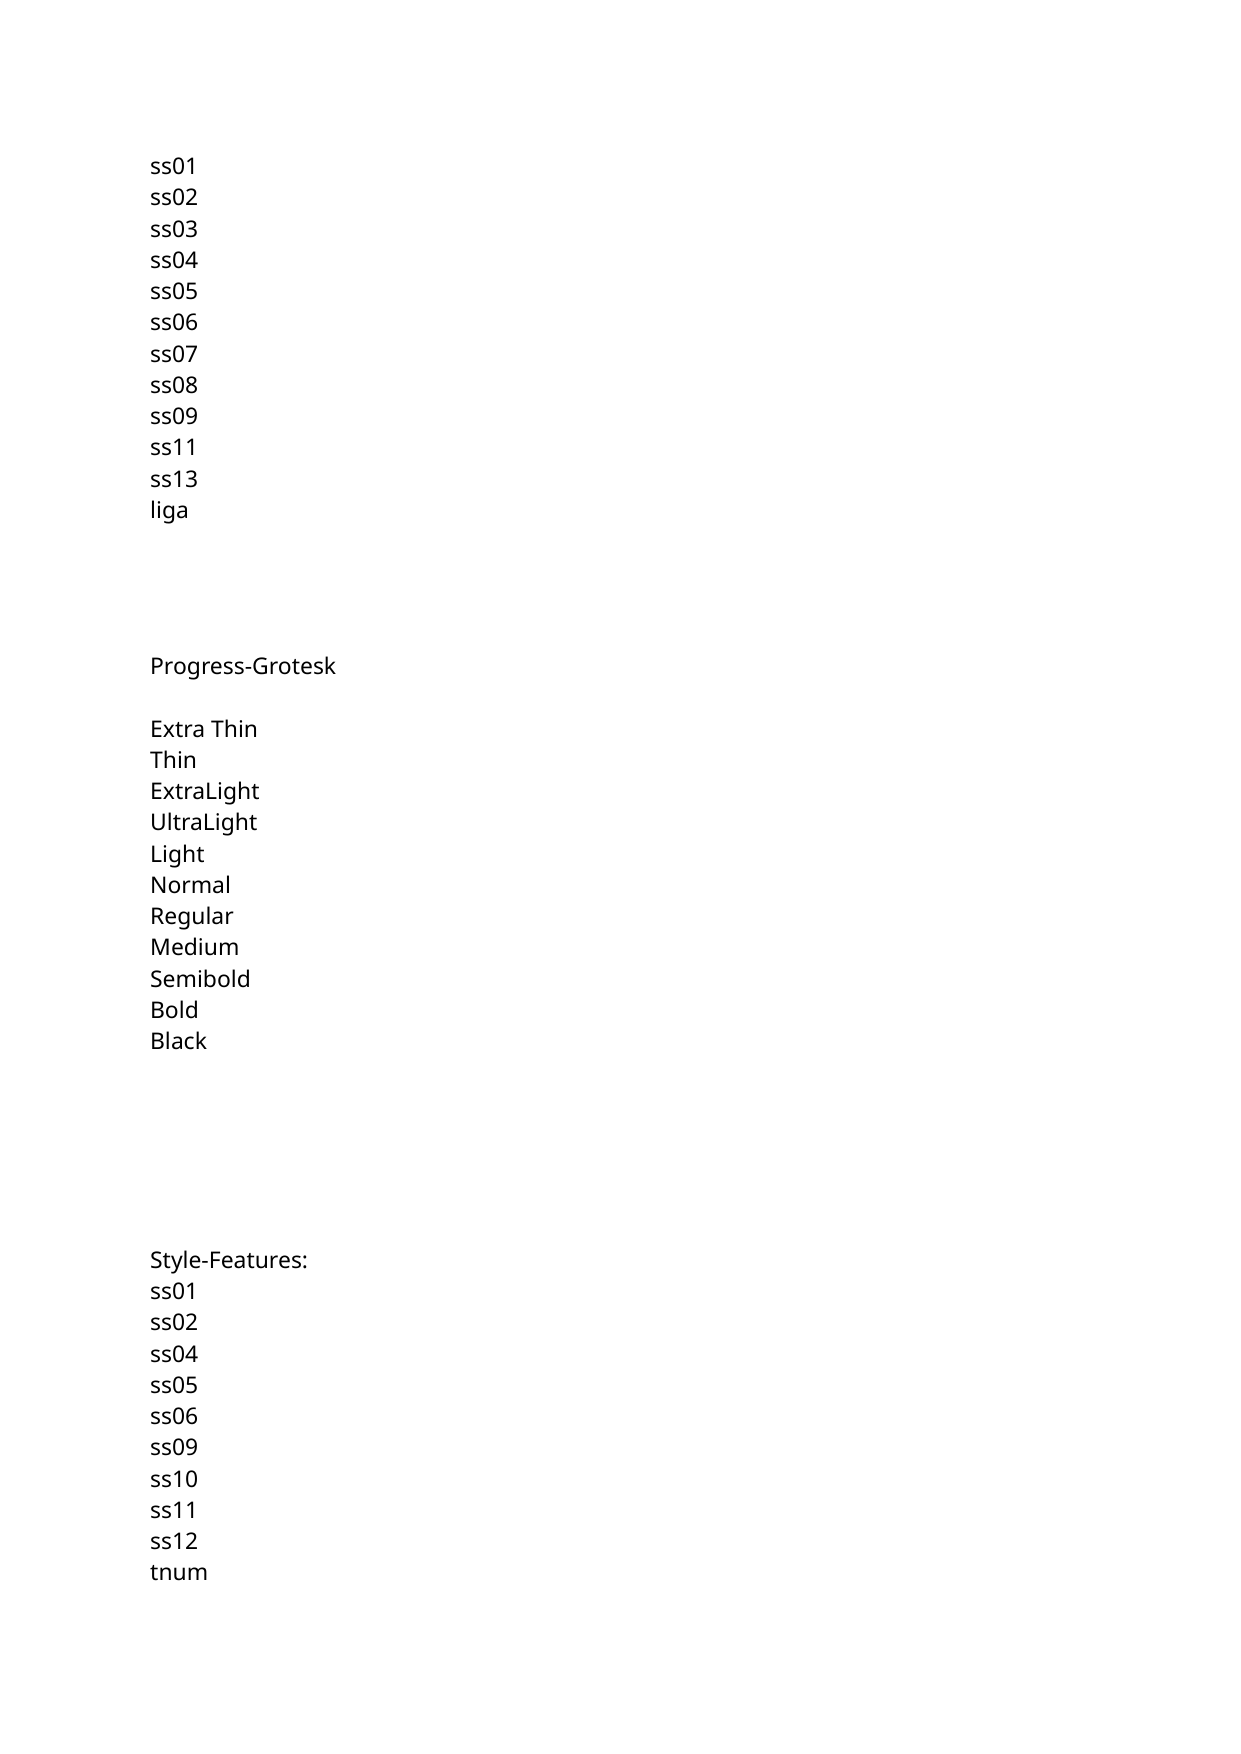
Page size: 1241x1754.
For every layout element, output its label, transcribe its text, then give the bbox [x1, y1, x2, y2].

text ss13 [150, 462, 1090, 494]
text ss05 [150, 275, 1090, 306]
text Light [150, 837, 1090, 869]
text ss06 [150, 1400, 1090, 1431]
text ss05 [150, 1369, 1090, 1400]
text Extra Thin [150, 712, 1090, 744]
text ExtraLight [150, 775, 1090, 806]
text ss08 [150, 369, 1090, 400]
text ss07 [150, 337, 1090, 369]
text UltraLight [150, 806, 1090, 837]
text ss09 [150, 400, 1090, 431]
text Normal [150, 869, 1090, 900]
text Style-Features: [150, 1244, 1090, 1275]
text Bold [150, 994, 1090, 1025]
text Thin [150, 744, 1090, 775]
text ss10 [150, 1462, 1090, 1494]
text Semibold [150, 962, 1090, 994]
text liga [150, 494, 1090, 525]
text ss01 [150, 1275, 1090, 1306]
text ss02 [150, 181, 1090, 212]
text ss06 [150, 306, 1090, 337]
text ss04 [150, 244, 1090, 275]
text Progress-Grotesk [150, 650, 1090, 681]
text ss11 [150, 1494, 1090, 1525]
text Black [150, 1025, 1090, 1056]
text Regular [150, 900, 1090, 931]
text tnum [150, 1556, 1090, 1587]
text ss12 [150, 1525, 1090, 1556]
text ss03 [150, 212, 1090, 244]
text ss11 [150, 431, 1090, 462]
text ss04 [150, 1337, 1090, 1369]
text Medium [150, 931, 1090, 962]
text ss01 [150, 150, 1090, 181]
text ss02 [150, 1306, 1090, 1337]
text ss09 [150, 1431, 1090, 1462]
